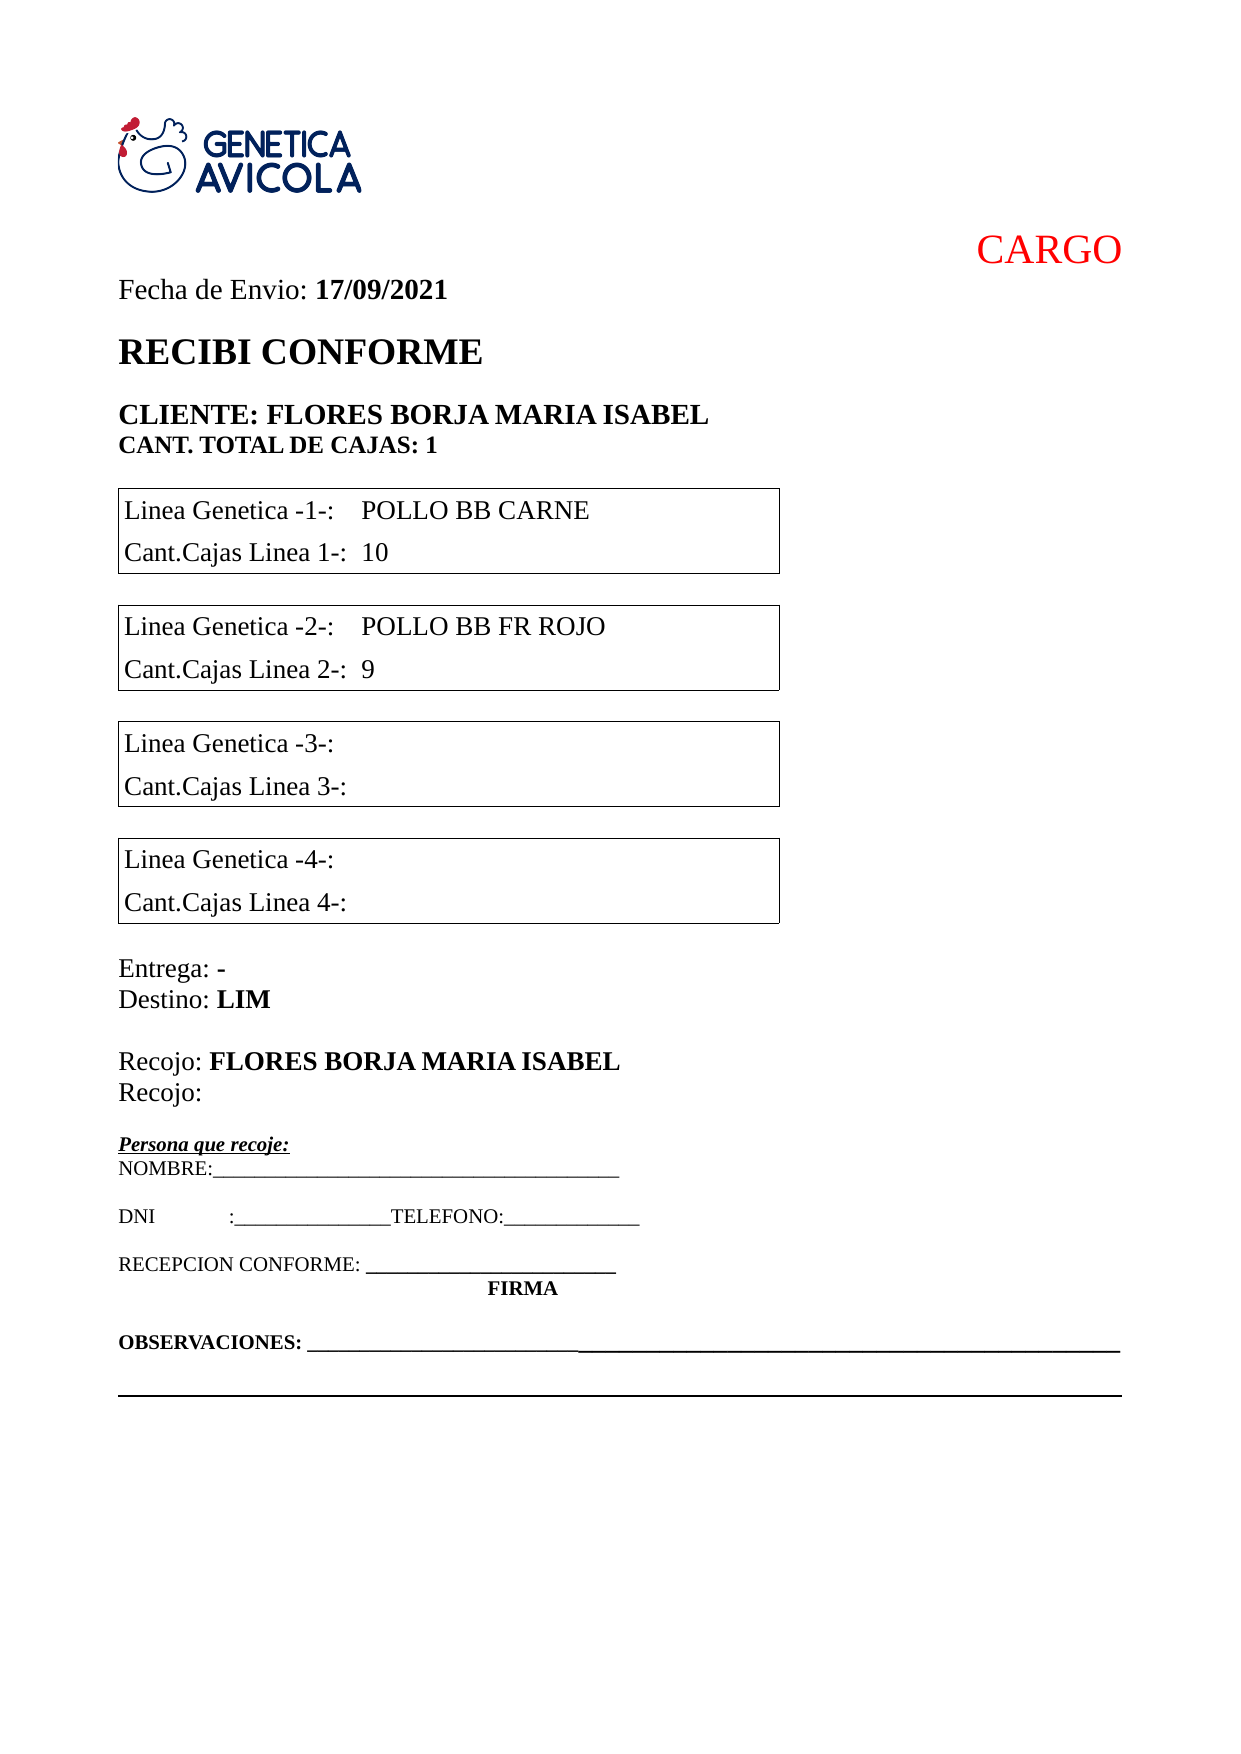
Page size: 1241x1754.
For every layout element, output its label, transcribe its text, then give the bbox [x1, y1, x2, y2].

table_cell 9 [356, 647, 779, 690]
table_cell 10 [356, 531, 779, 573]
table_cell [356, 574, 779, 604]
text CANT. TOTAL DE CAJAS: 1 [118, 431, 1122, 459]
table_cell [356, 807, 779, 838]
text Persona que recoje: [118, 1132, 1122, 1156]
table_cell Cant.Cajas Linea 1-: [119, 531, 356, 573]
text Destino: LIM [118, 983, 1122, 1014]
table_cell [356, 880, 779, 923]
text NOMBRE:_______________________________________ [118, 1156, 1122, 1180]
text Fecha de Envio: 17/09/2021 [118, 272, 1122, 306]
table_cell [356, 839, 779, 880]
table_cell [118, 574, 356, 604]
table_cell Linea Genetica -3-: [119, 722, 356, 764]
text OBSERVACIONES: __________________________________________________________________ [118, 1324, 1122, 1355]
table_header POLLO BB CARNE [356, 489, 779, 531]
table_cell Cant.Cajas Linea 2-: [119, 647, 356, 690]
text RECEPCION CONFORME: ________________________ [118, 1252, 1122, 1276]
text Entrega: - [118, 952, 1122, 983]
text DNI :_______________TELEFONO:_____________ [118, 1204, 1122, 1228]
table_cell Cant.Cajas Linea 4-: [119, 880, 356, 923]
table_cell [356, 722, 779, 764]
table_header Linea Genetica -1-: [119, 489, 356, 531]
text RECIBI CONFORME [118, 330, 1122, 373]
text Recojo: FLORES BORJA MARIA ISABEL [118, 1045, 1122, 1076]
picture [117, 117, 362, 193]
text Recojo: [118, 1076, 1122, 1108]
table_cell [118, 691, 356, 721]
table_cell [356, 764, 779, 806]
table_cell Cant.Cajas Linea 3-: [119, 764, 356, 806]
text FIRMA [118, 1276, 1122, 1300]
table_cell Linea Genetica -4-: [119, 839, 356, 880]
table_cell [118, 807, 356, 838]
text CLIENTE: FLORES BORJA MARIA ISABEL [118, 397, 1122, 431]
table_cell Linea Genetica -2-: [119, 606, 356, 647]
text CARGO [118, 224, 1122, 272]
table_cell [356, 691, 779, 721]
table_cell POLLO BB FR ROJO [356, 606, 779, 647]
